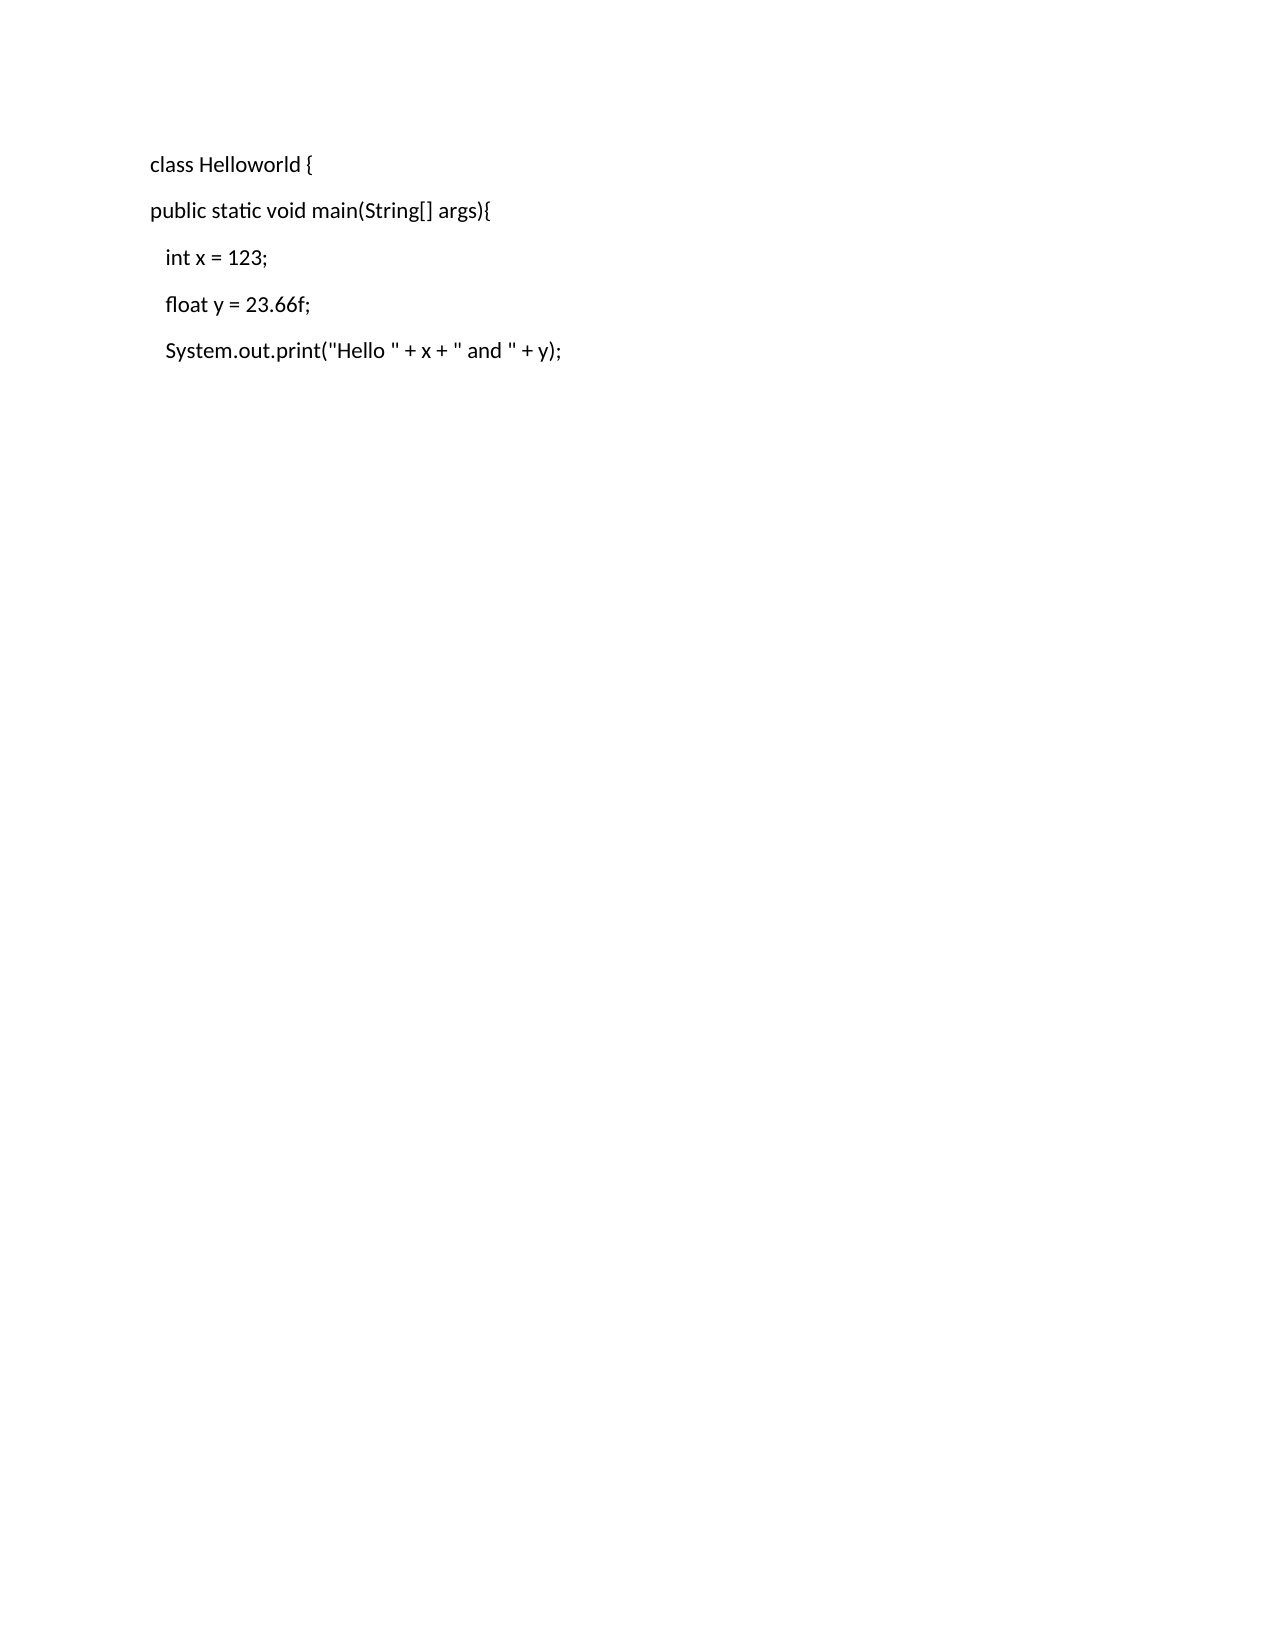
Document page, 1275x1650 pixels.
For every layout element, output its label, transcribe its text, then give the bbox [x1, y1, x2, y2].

text float y = 23.66f; [150, 290, 1125, 318]
text class Helloworld { [150, 150, 1125, 178]
text System.out.print("Hello " + x + " and " + y); [150, 336, 1125, 364]
text int x = 123; [150, 243, 1125, 271]
text public static void main(String[] args){ [150, 197, 1125, 224]
